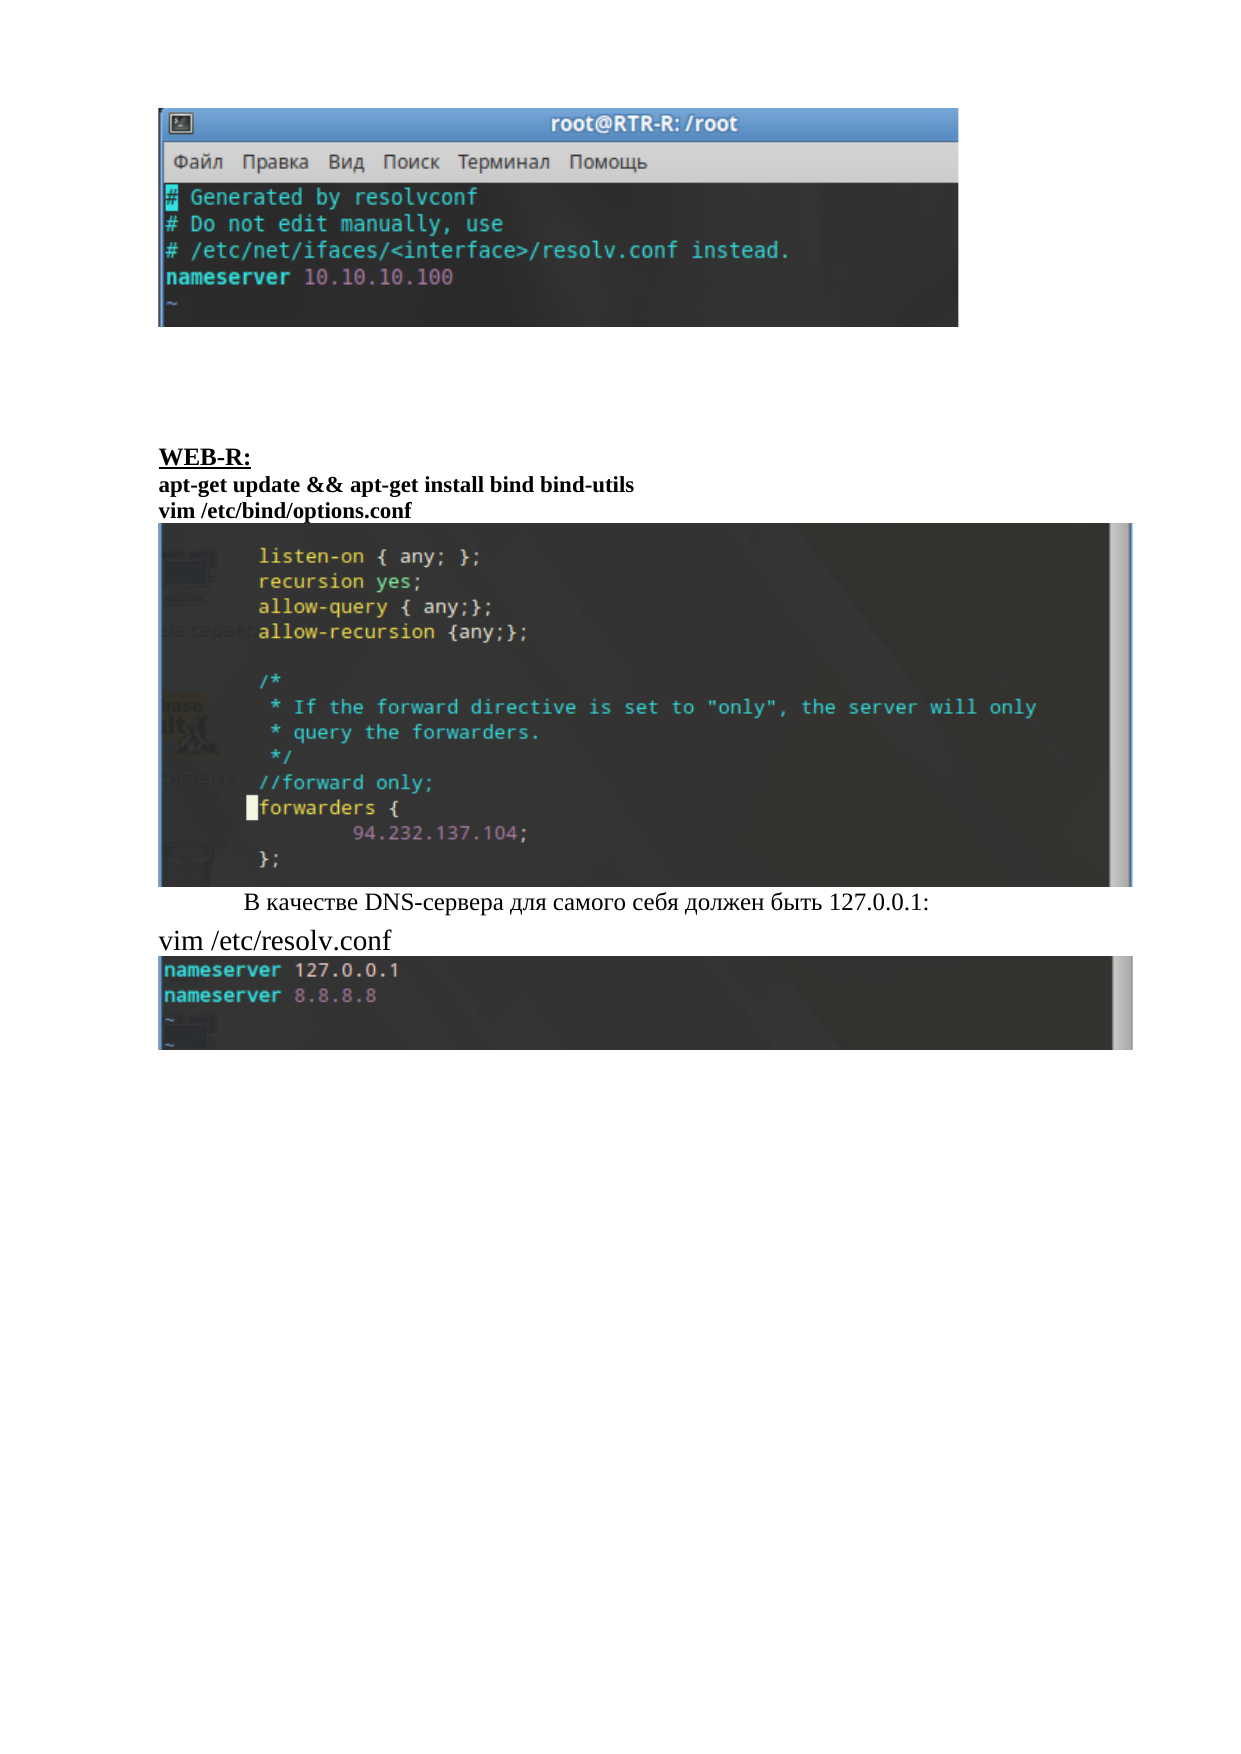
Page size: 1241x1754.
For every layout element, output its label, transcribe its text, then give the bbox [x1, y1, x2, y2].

text apt-get update && apt-get install bind bind-utils [158, 471, 1163, 497]
picture [158, 523, 1133, 887]
text vim /etc/bind/options.conf [158, 497, 1163, 524]
text В качестве DNS-сервера для самого себя должен быть 127.0.0.1: [243, 887, 1163, 916]
text vim /etc/resolv.conf [158, 923, 1163, 957]
picture [158, 108, 959, 327]
picture [158, 956, 1133, 1050]
text WEB-R: [158, 442, 1163, 471]
